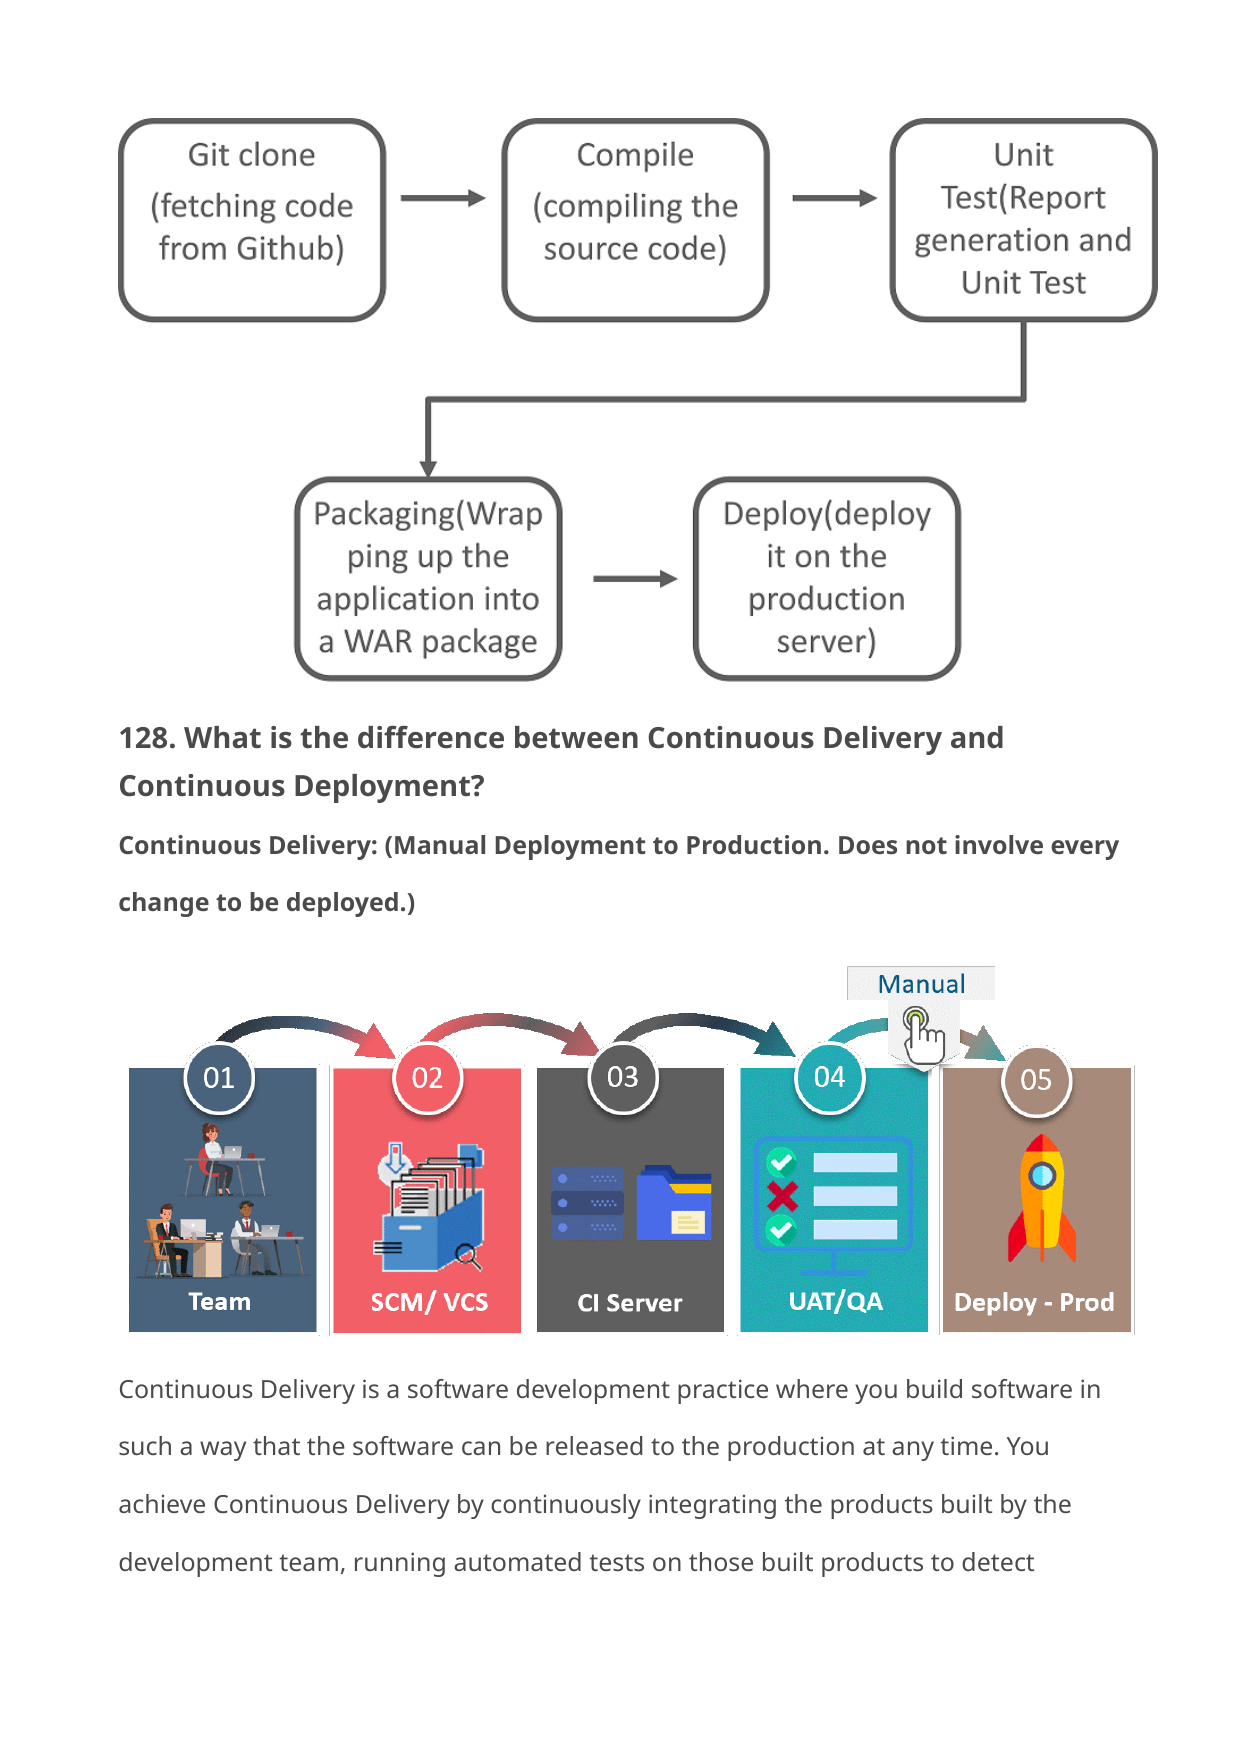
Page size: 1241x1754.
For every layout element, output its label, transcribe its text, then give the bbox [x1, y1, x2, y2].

text Continuous Delivery: (Manual Deployment to Production. Does not involve every change to be deployed.) [118, 827, 1122, 919]
picture [118, 118, 1158, 683]
subtitle 128. What is the difference between Continuous Delivery and Continuous Deployment? [118, 717, 1122, 805]
text Continuous Delivery is a software development practice where you build software in such a way that the software can be released to the production at any time. You achieve Continuous Delivery by continuously integrating the products built by the development team, running automated tests on those built products to detect [118, 1348, 1122, 1579]
picture [118, 957, 1141, 1348]
